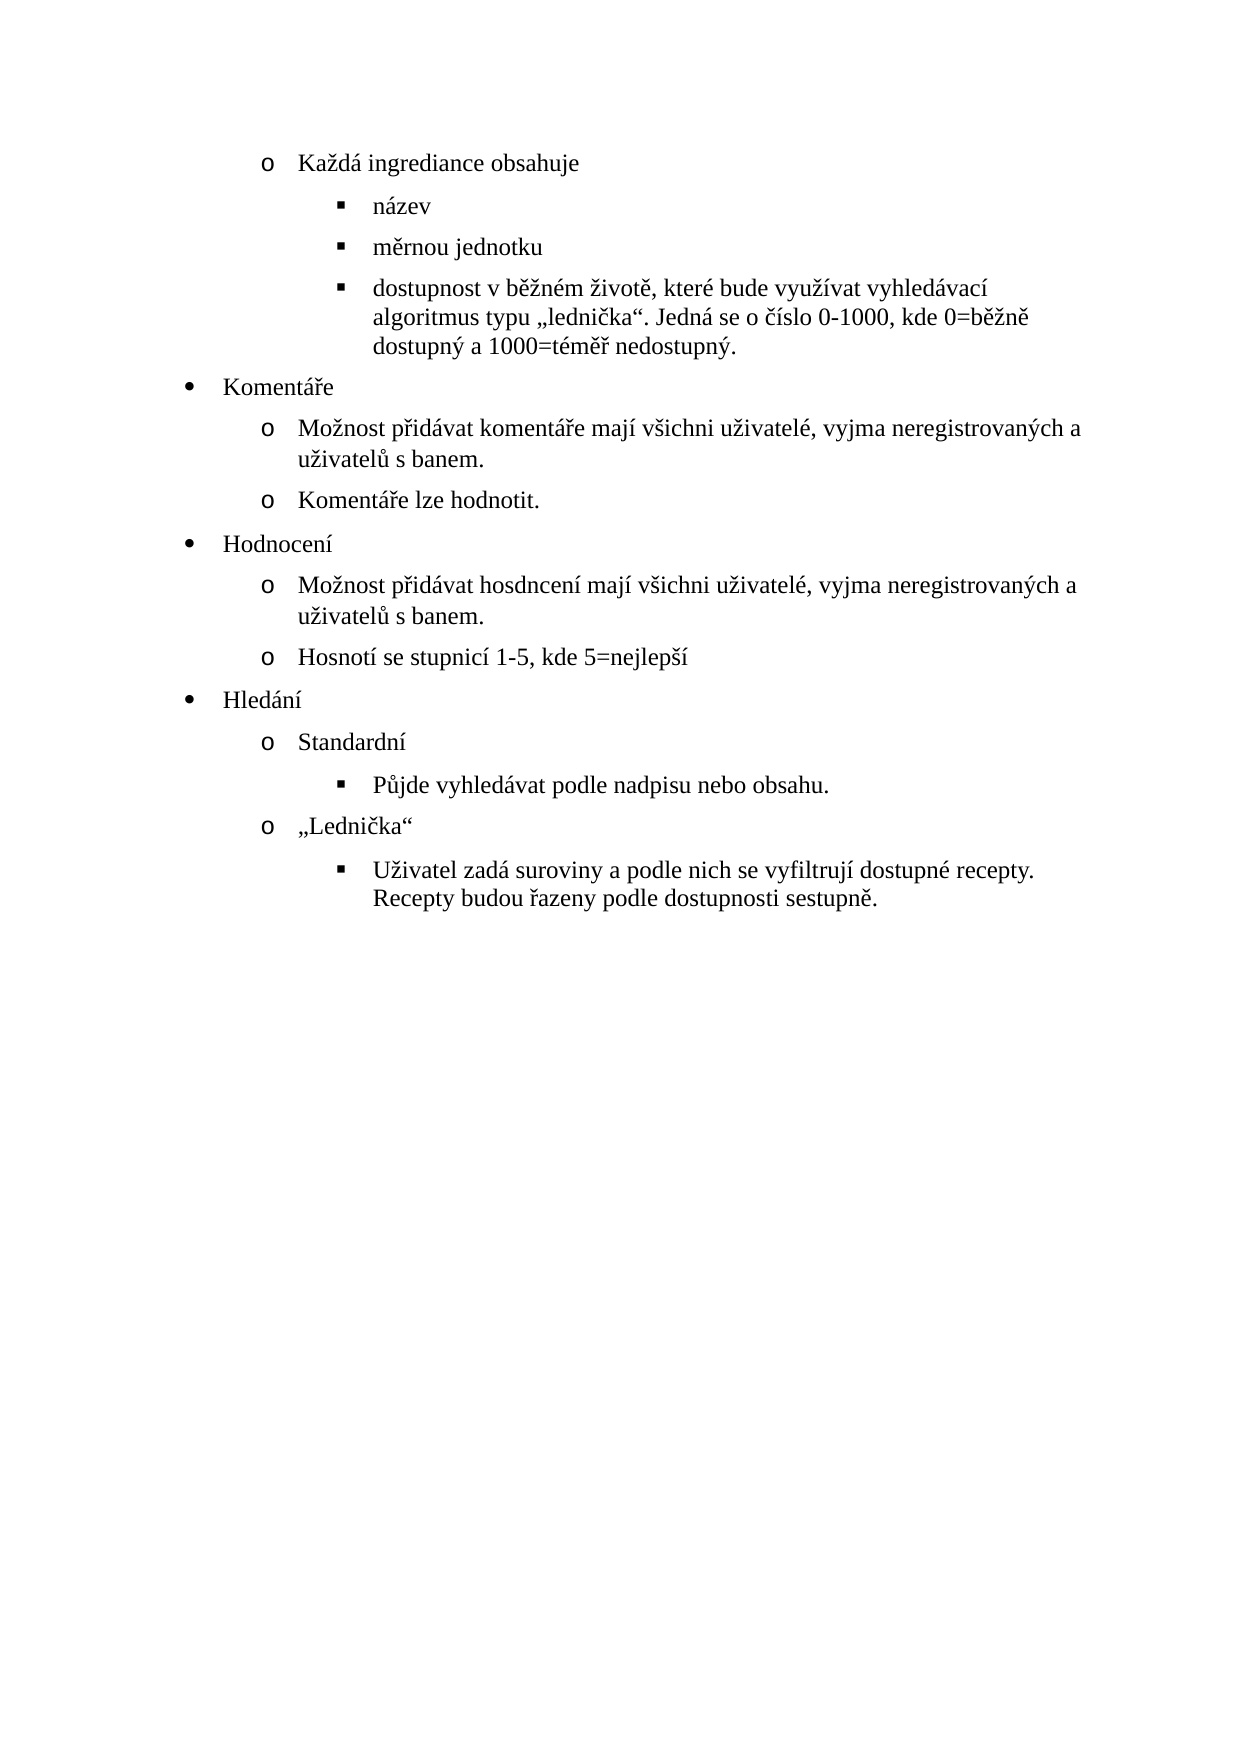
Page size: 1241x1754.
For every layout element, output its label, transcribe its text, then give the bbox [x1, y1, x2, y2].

list název [335, 191, 1093, 220]
list Hosnotí se stupnicí 1-5, kde 5=nejlepší [260, 642, 1093, 673]
list „Lednička“ [260, 811, 1093, 842]
list Každá ingrediance obsahuje [260, 148, 1093, 178]
list Hodnocení [185, 529, 1093, 558]
list Uživatel zadá suroviny a podle nich se vyfiltrují dostupné recepty. Recepty budou řazeny podle dostupnosti sestupně. [335, 855, 1093, 912]
list Půjde vyhledávat podle nadpisu nebo obsahu. [335, 770, 1093, 799]
list dostupnost v běžném životě, které bude využívat vyhledávací algoritmus typu „lednička“. Jedná se o číslo 0-1000, kde 0=běžně dostupný a 1000=téměř nedostupný. [335, 273, 1093, 360]
list Komentáře lze hodnotit. [260, 486, 1093, 516]
list Možnost přidávat komentáře mají všichni uživatelé, vyjma neregistrovaných a uživatelů s banem. [260, 413, 1093, 473]
list Hledání [185, 686, 1093, 714]
list Možnost přidávat hosdncení mají všichni uživatelé, vyjma neregistrovaných a uživatelů s banem. [260, 570, 1093, 630]
list Komentáře [185, 372, 1093, 401]
list měrnou jednotku [335, 232, 1093, 261]
list Standardní [260, 727, 1093, 758]
